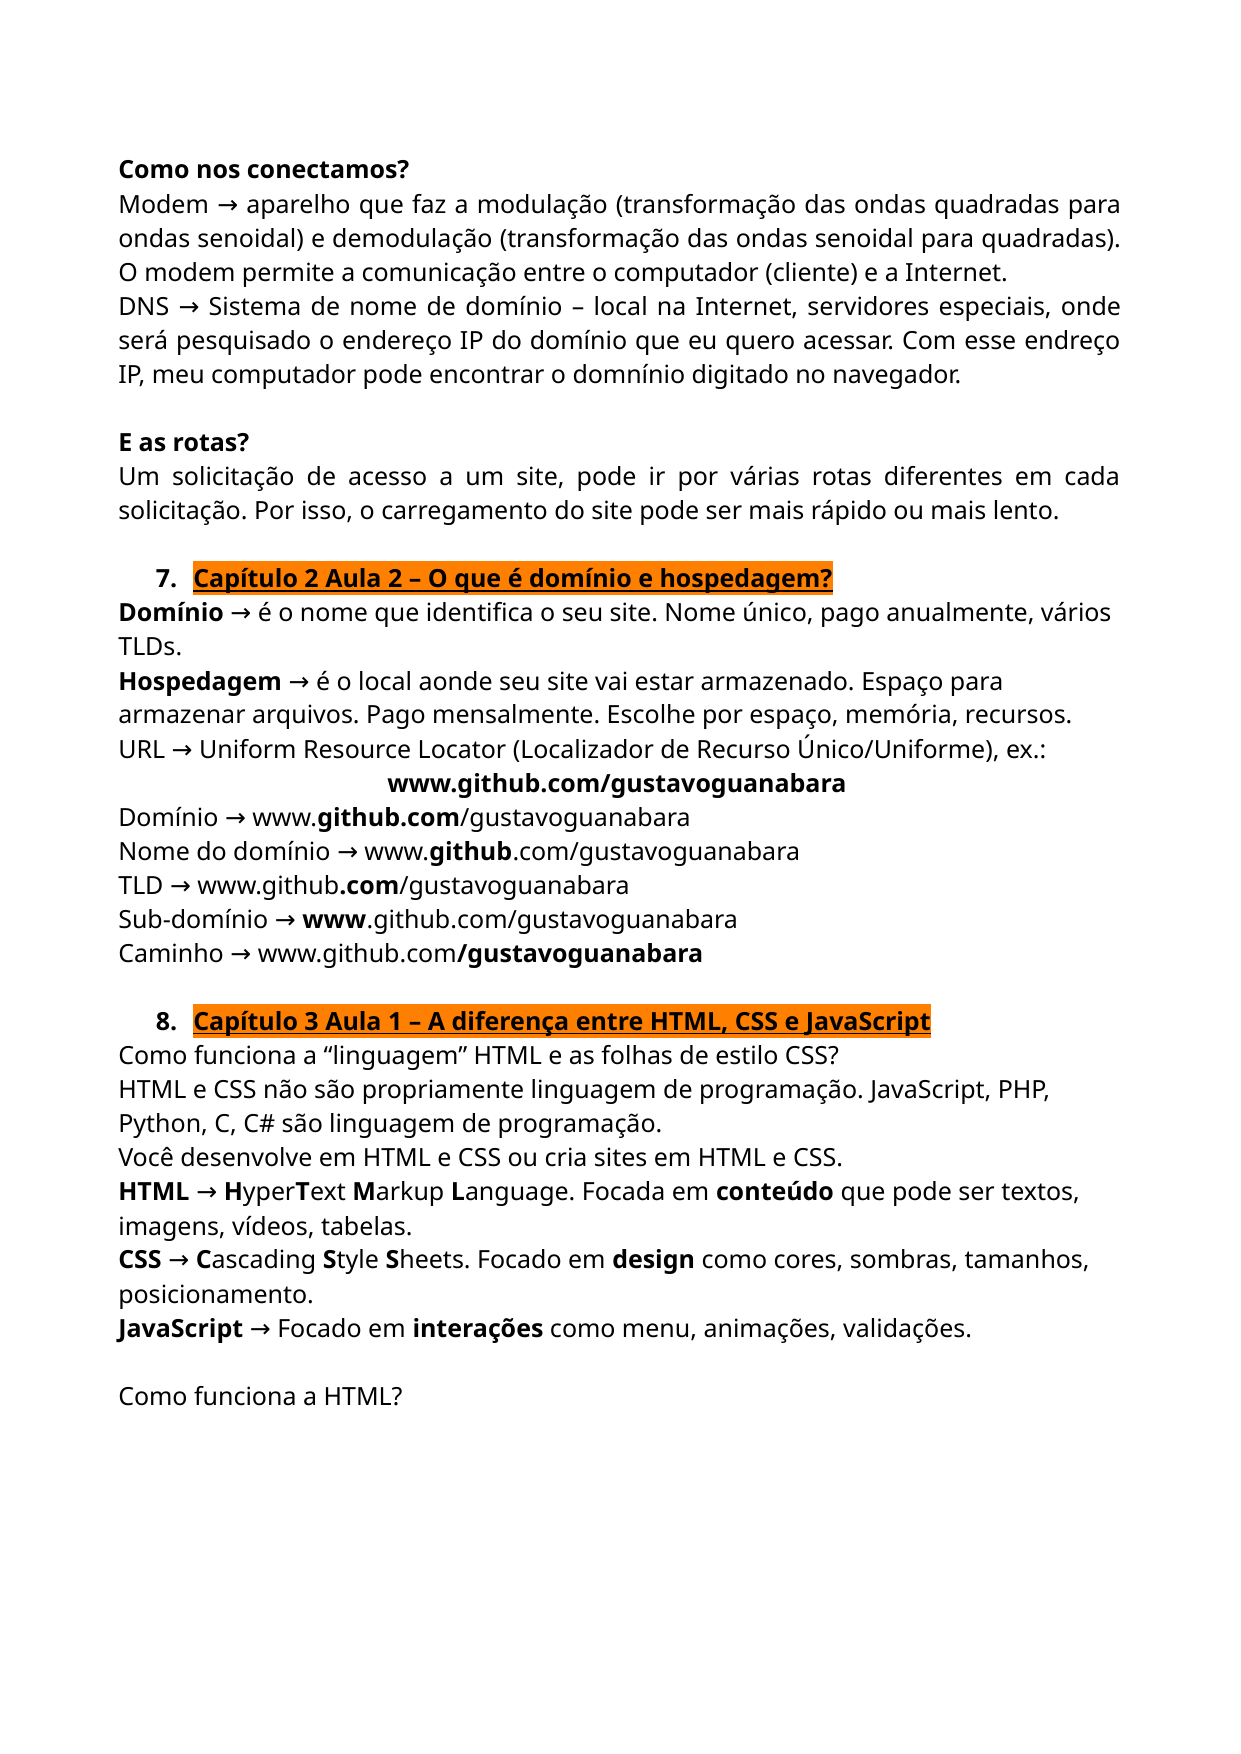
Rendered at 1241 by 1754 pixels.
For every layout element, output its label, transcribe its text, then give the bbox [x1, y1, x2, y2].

text TLD → www.github.com/gustavoguanabara [118, 867, 1122, 902]
text www.github.com/gustavoguanabara [118, 765, 1122, 799]
text DNS → Sistema de nome de domínio – local na Internet, servidores especiais, onde será pesquisado o endereço IP do domínio que eu quero acessar. Com esse endreço IP, meu computador pode encontrar o domnínio digitado no navegador. [118, 288, 1122, 391]
text Domínio → www.github.com/gustavoguanabara [118, 799, 1122, 833]
text Um solicitação de acesso a um site, pode ir por várias rotas diferentes em cada solicitação. Por isso, o carregamento do site pode ser mais rápido ou mais lento. [118, 459, 1122, 527]
text JavaScript → Focado em interações como menu, animações, validações. [118, 1310, 1122, 1344]
text E as rotas? [118, 425, 1122, 459]
text Como funciona a HTML? [118, 1378, 1122, 1412]
list Capítulo 2 Aula 2 – O que é domínio e hospedagem? [156, 561, 1122, 595]
list Capítulo 3 Aula 1 – A diferença entre HTML, CSS e JavaScript [156, 1004, 1122, 1038]
text Caminho → www.github.com/gustavoguanabara [118, 936, 1122, 970]
text Domínio → é o nome que identifica o seu site. Nome único, pago anualmente, vários TLDs. [118, 595, 1122, 663]
text HTML e CSS não são propriamente linguagem de programação. JavaScript, PHP, Python, C, C# são linguagem de programação. [118, 1072, 1122, 1140]
text Como nos conectamos? [118, 152, 1122, 186]
text URL → Uniform Resource Locator (Localizador de Recurso Único/Uniforme), ex.: [118, 731, 1122, 765]
text Hospedagem → é o local aonde seu site vai estar armazenado. Espaço para armazenar arquivos. Pago mensalmente. Escolhe por espaço, memória, recursos. [118, 663, 1122, 731]
text Sub-domínio → www.github.com/gustavoguanabara [118, 902, 1122, 936]
text Você desenvolve em HTML e CSS ou cria sites em HTML e CSS. [118, 1140, 1122, 1174]
text HTML → HyperText Markup Language. Focada em conteúdo que pode ser textos, imagens, vídeos, tabelas. [118, 1174, 1122, 1242]
text Modem → aparelho que faz a modulação (transformação das ondas quadradas para ondas senoidal) e demodulação (transformação das ondas senoidal para quadradas). O modem permite a comunicação entre o computador (cliente) e a Internet. [118, 186, 1122, 288]
text CSS → Cascading Style Sheets. Focado em design como cores, sombras, tamanhos, posicionamento. [118, 1242, 1122, 1310]
text Como funciona a “linguagem” HTML e as folhas de estilo CSS? [118, 1038, 1122, 1072]
text Nome do domínio → www.github.com/gustavoguanabara [118, 833, 1122, 867]
